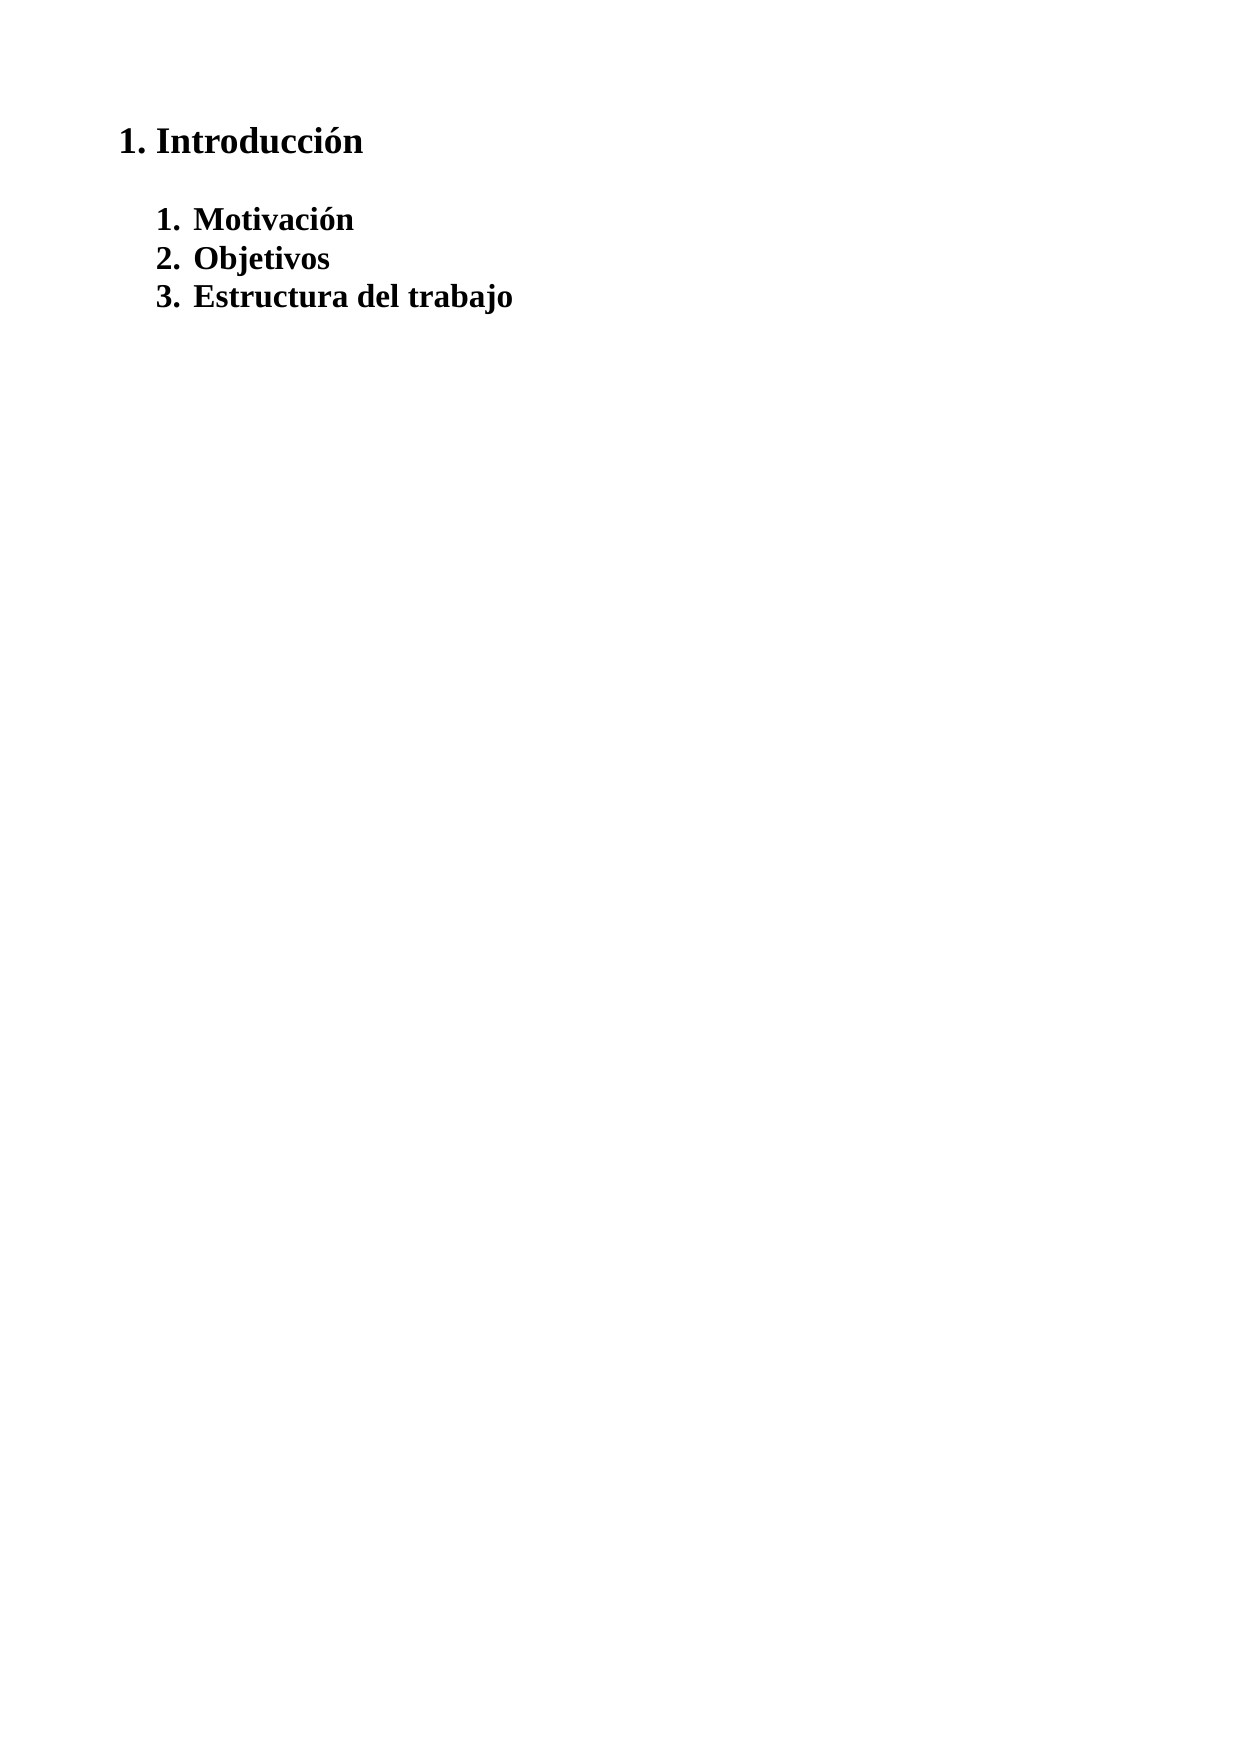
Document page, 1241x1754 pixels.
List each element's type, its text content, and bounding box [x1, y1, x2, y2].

list Objetivos [156, 238, 1122, 276]
text 1. Introducción [118, 118, 1122, 161]
list Estructura del trabajo [156, 276, 1122, 314]
list Motivación [156, 199, 1122, 238]
